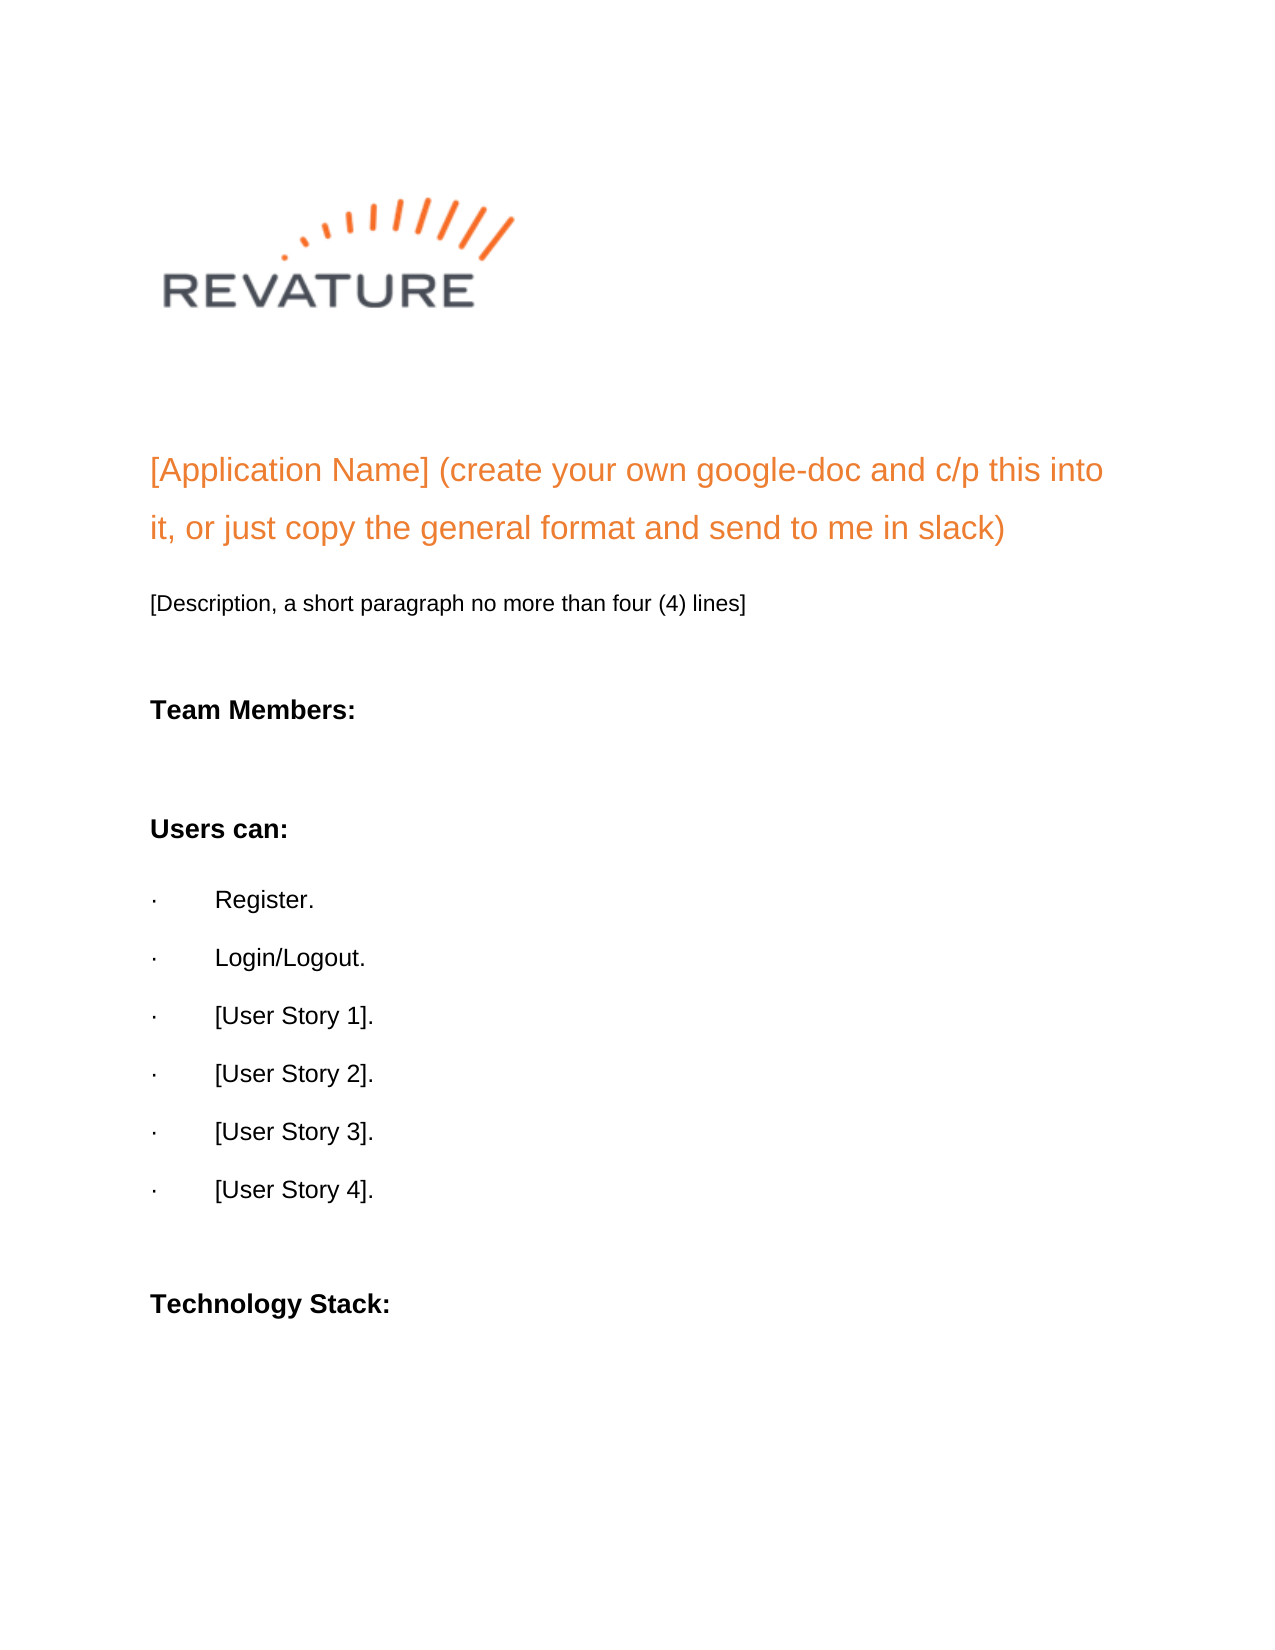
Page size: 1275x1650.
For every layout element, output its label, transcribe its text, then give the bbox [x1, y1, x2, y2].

text Users can: [150, 813, 1125, 844]
text · [User Story 3]. [150, 1117, 1125, 1146]
text [Application Name] (create your own google-doc and c/p this into it, or just copy the general format and send to me in slack) [150, 175, 1125, 546]
text · [User Story 2]. [150, 1059, 1125, 1088]
text · [User Story 1]. [150, 1001, 1125, 1030]
text Team Members: [150, 694, 1125, 772]
picture [153, 176, 525, 330]
text · Register. [150, 885, 1125, 914]
text · Login/Logout. [150, 943, 1125, 972]
text Technology Stack: [150, 1288, 1125, 1319]
text · [User Story 4]. [150, 1175, 1125, 1204]
text [Description, a short paragraph no more than four (4) lines] [150, 590, 1125, 656]
